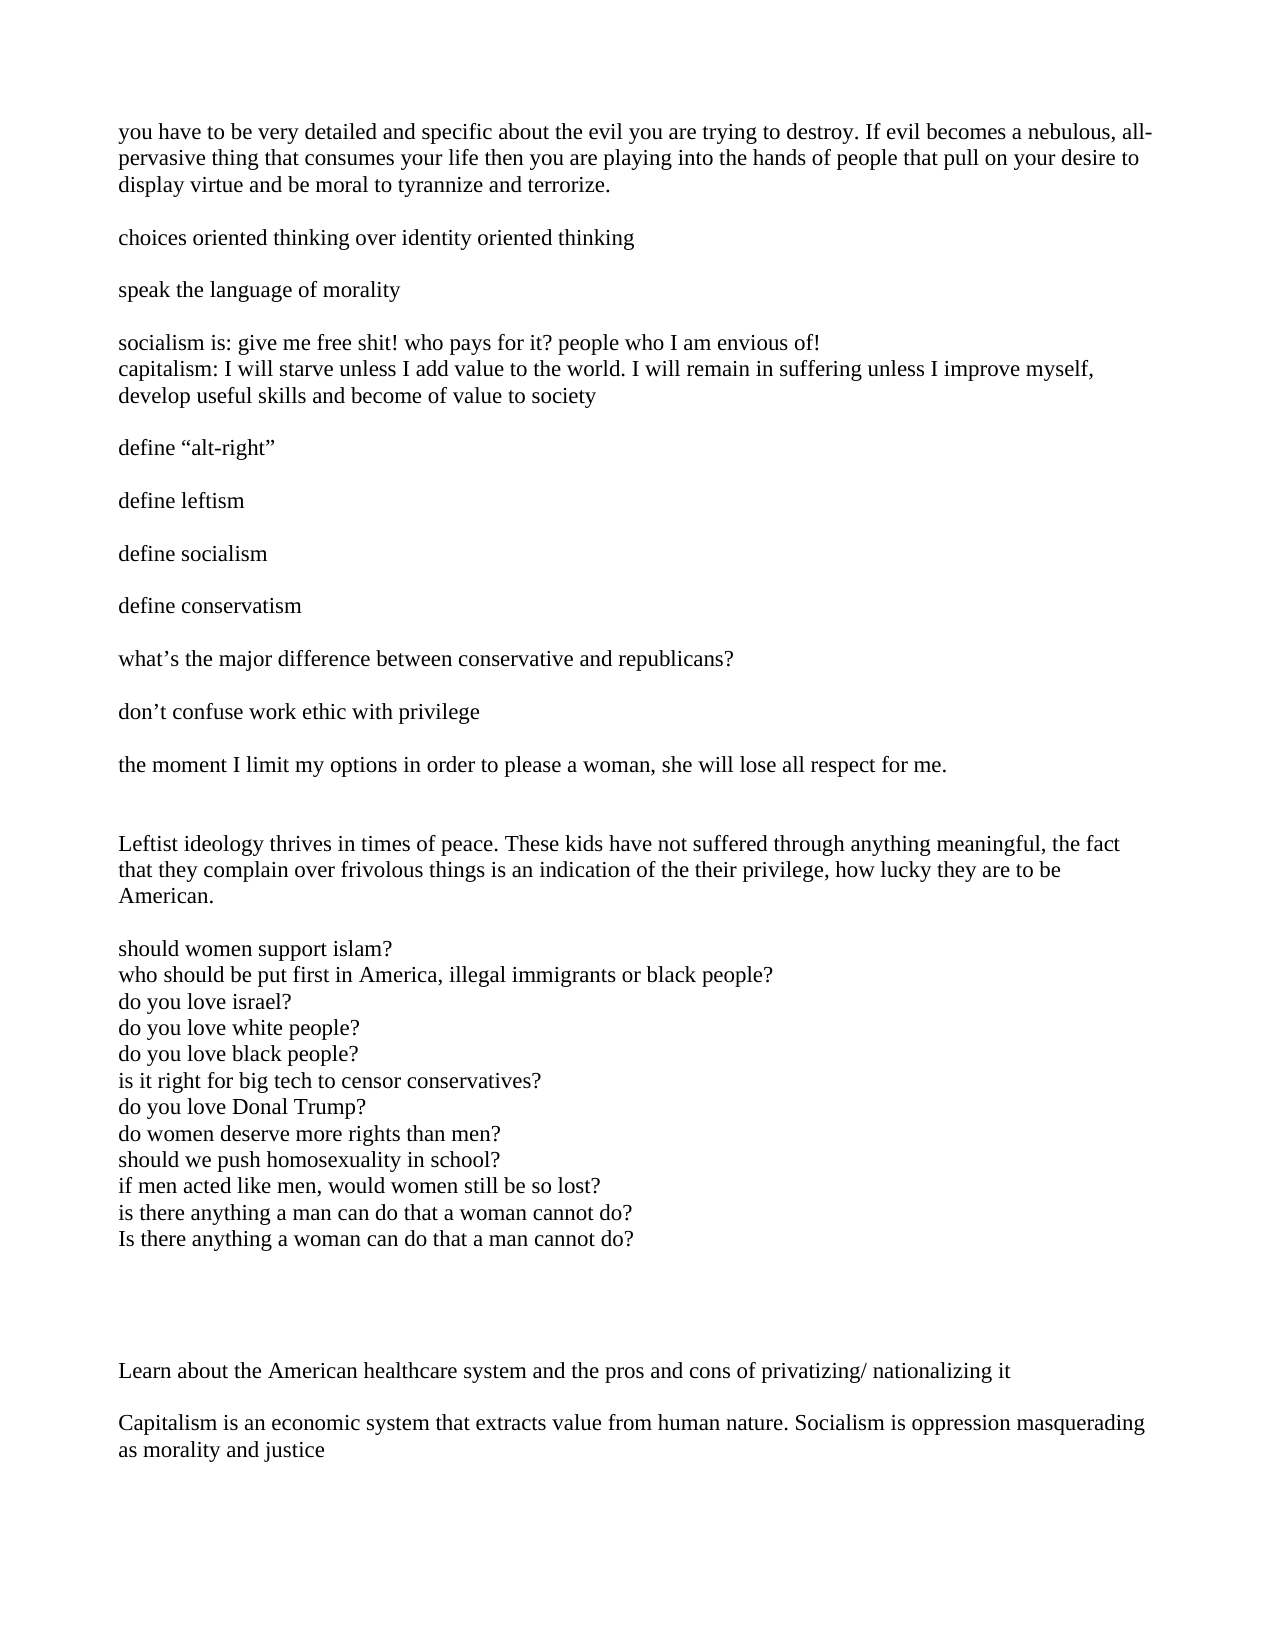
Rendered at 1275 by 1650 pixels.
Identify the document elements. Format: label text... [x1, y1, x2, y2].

text define leftism [118, 487, 1157, 513]
text should women support islam? [118, 935, 1157, 961]
text don’t confuse work ethic with privilege [118, 698, 1157, 724]
text define socialism [118, 540, 1157, 566]
text speak the language of morality [118, 276, 1157, 303]
text do you love white people? [118, 1014, 1157, 1041]
text Leftist ideology thrives in times of peace. These kids have not suffered through anything meaningful, the fact that they complain over frivolous things is an indication of the their privilege, how lucky they are to be American. [118, 830, 1157, 909]
text Is there anything a woman can do that a man cannot do? [118, 1225, 1157, 1251]
text the moment I limit my options in order to please a woman, she will lose all respect for me. [118, 751, 1157, 777]
text define conservatism [118, 592, 1157, 619]
text who should be put first in America, illegal immigrants or black people? [118, 961, 1157, 988]
text Capitalism is an economic system that extracts value from human nature. Socialism is oppression masquerading as morality and justice [118, 1409, 1157, 1462]
text choices oriented thinking over identity oriented thinking [118, 223, 1157, 250]
text do you love israel? [118, 988, 1157, 1014]
text capitalism: I will starve unless I add value to the world. I will remain in suffering unless I improve myself, develop useful skills and become of value to society [118, 355, 1157, 408]
text do women deserve more rights than men? [118, 1119, 1157, 1146]
text is there anything a man can do that a woman cannot do? [118, 1199, 1157, 1225]
text should we push homosexuality in school? [118, 1146, 1157, 1172]
text what’s the major difference between conservative and republicans? [118, 645, 1157, 672]
text Learn about the American healthcare system and the pros and cons of privatizing/ nationalizing it [118, 1357, 1157, 1383]
text socialism is: give me free shit! who pays for it? people who I am envious of! [118, 329, 1157, 355]
text define “alt-right” [118, 434, 1157, 461]
text do you love black people? [118, 1041, 1157, 1067]
text if men acted like men, would women still be so lost? [118, 1172, 1157, 1199]
text you have to be very detailed and specific about the evil you are trying to destroy. If evil becomes a nebulous, all-pervasive thing that consumes your life then you are playing into the hands of people that pull on your desire to display virtue and be moral to tyrannize and terrorize. [118, 118, 1157, 197]
text do you love Donal Trump? [118, 1093, 1157, 1119]
text is it right for big tech to censor conservatives? [118, 1067, 1157, 1093]
